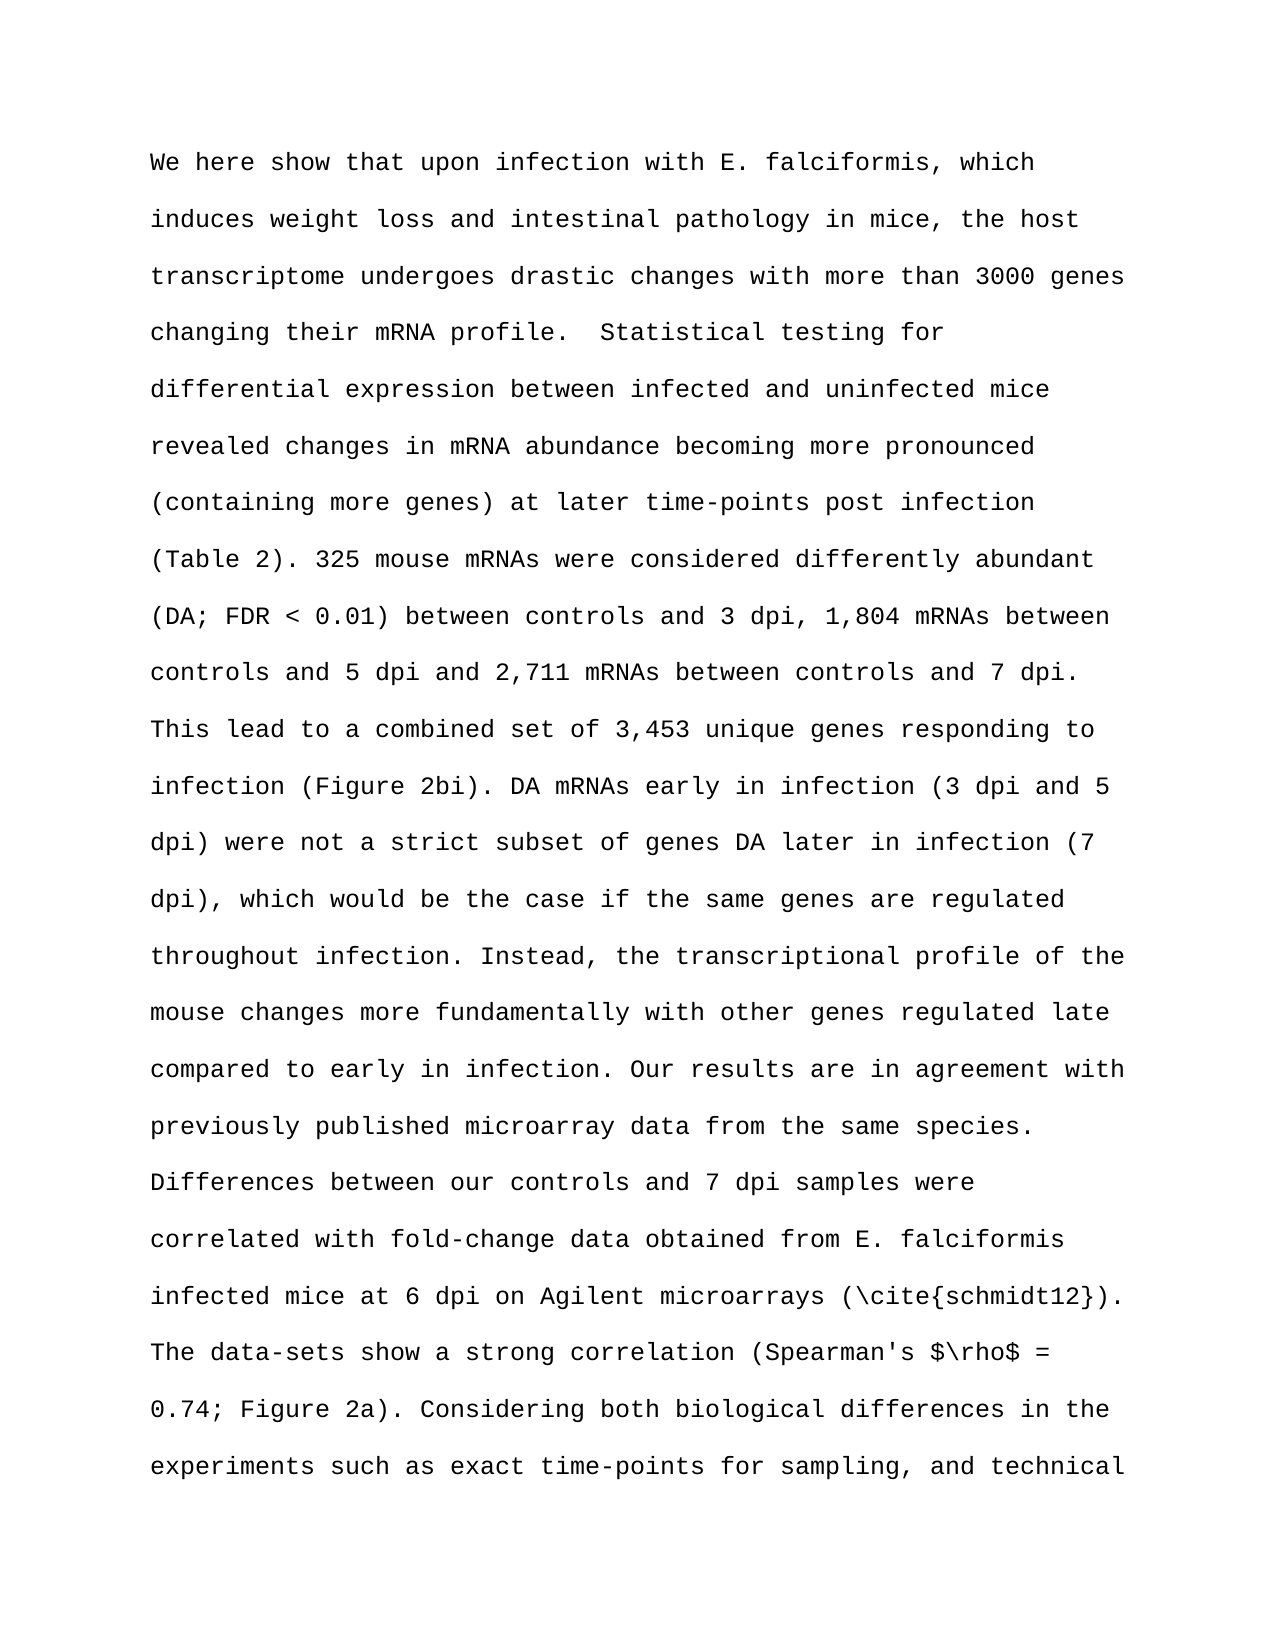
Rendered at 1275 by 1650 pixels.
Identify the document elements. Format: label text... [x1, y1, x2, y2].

text We here show that upon infection with E. falciformis, which induces weight loss and intestinal pathology in mice, the host transcriptome undergoes drastic changes with more than 3000 genes changing their mRNA profile. Statistical testing for differential expression between infected and uninfected mice revealed changes in mRNA abundance becoming more pronounced (containing more genes) at later time-points post infection (Table 2). 325 mouse mRNAs were considered differently abundant (DA; FDR < 0.01) between controls and 3 dpi, 1,804 mRNAs between controls and 5 dpi and 2,711 mRNAs between controls and 7 dpi. This lead to a combined set of 3,453 unique genes responding to infection (Figure 2bi). DA mRNAs early in infection (3 dpi and 5 dpi) were not a strict subset of genes DA later in infection (7 dpi), which would be the case if the same genes are regulated throughout infection. Instead, the transcriptional profile of the mouse changes more fundamentally with other genes regulated late compared to early in infection. Our results are in agreement with previously published microarray data from the same species. Differences between our controls and 7 dpi samples were correlated with fold-change data obtained from E. falciformis infected mice at 6 dpi on Agilent microarrays (\cite{schmidt12}). The data-sets show a strong correlation (Spearman's $\rho$ = 0.74; Figure 2a). Considering both biological differences in the experiments such as exact time-points for sampling, and technical [150, 150, 1125, 1482]
